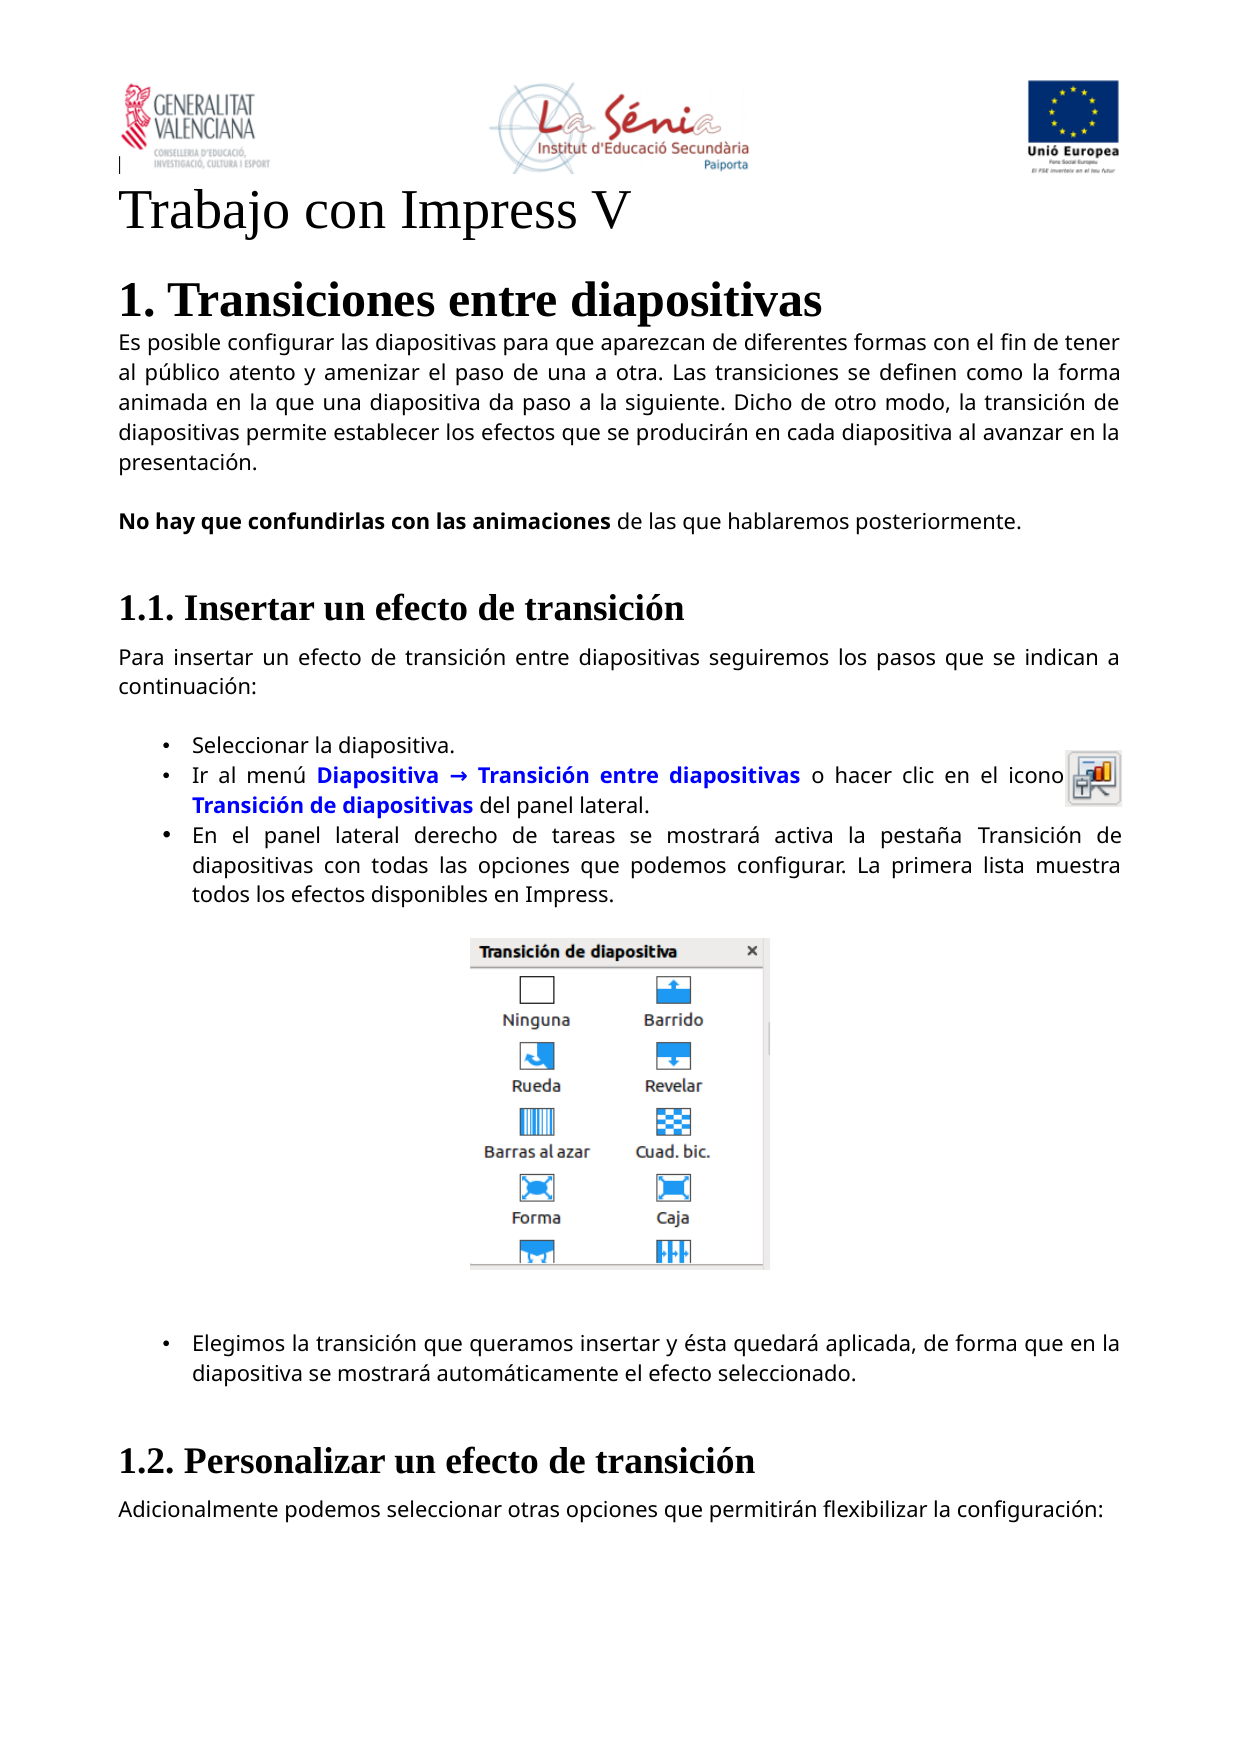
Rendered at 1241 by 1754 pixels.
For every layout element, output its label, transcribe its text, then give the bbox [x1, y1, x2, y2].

text No hay que confundirlas con las animaciones de las que hablaremos posteriormente. [118, 506, 1122, 536]
text Adicionalmente podemos seleccionar otras opciones que permitirán flexibilizar la configuración: [118, 1494, 1122, 1523]
subtitle 1.2. Personalizar un efecto de transición [118, 1438, 1122, 1481]
picture [470, 938, 771, 1270]
list Elegimos la transición que queramos insertar y ésta quedará aplicada, de forma que en la diapositiva se mostrará automáticamente el efecto seleccionado. [162, 1328, 1122, 1388]
text Para insertar un efecto de transición entre diapositivas seguiremos los pasos que se indican a continuación: [118, 641, 1122, 701]
list Ir al menú Diapositiva → Transición entre diapositivas o hacer clic en el icono Transición de diapositivas del panel lateral. [162, 760, 1122, 820]
text Es posible configurar las diapositivas para que aparezcan de diferentes formas con el fin de tener al público atento y amenizar el paso de una a otra. Las transiciones se definen como la forma animada en la que una diapositiva da paso a la siguiente. Dicho de otro modo, la transición de diapositivas permite establecer los efectos que se producirán en cada diapositiva al avanzar en la presentación. [118, 327, 1122, 476]
list Seleccionar la diapositiva. [162, 731, 1122, 760]
picture [1065, 750, 1123, 807]
list En el panel lateral derecho de tareas se mostrará activa la pestaña Transición de diapositivas con todas las opciones que podemos configurar. La primera lista muestra todos los efectos disponibles en Impress. [162, 820, 1122, 909]
text 1. Transiciones entre diapositivas [118, 270, 1122, 327]
text Trabajo con Impress V [118, 176, 1122, 241]
subtitle 1.1. Insertar un efecto de transición [118, 586, 1122, 629]
